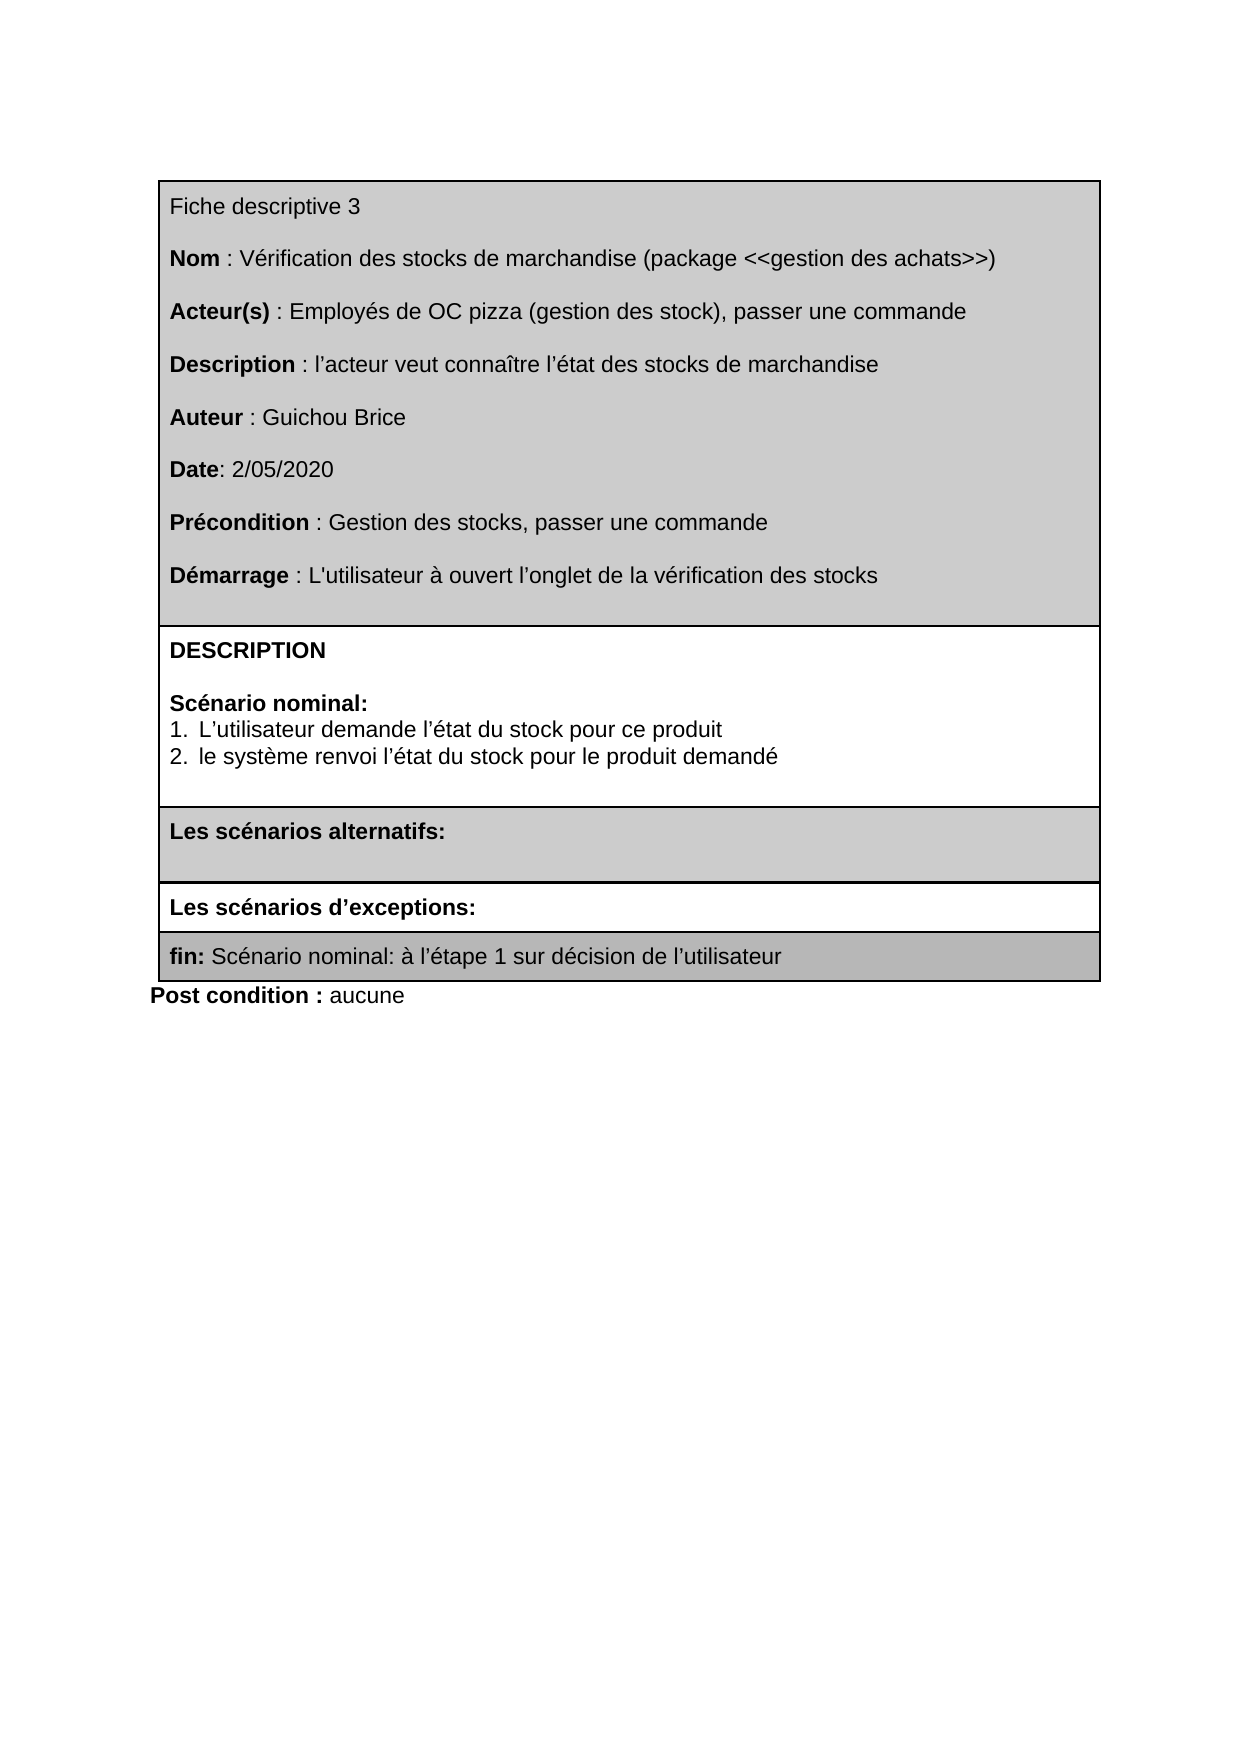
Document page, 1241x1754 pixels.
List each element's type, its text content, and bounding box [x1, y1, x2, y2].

table_cell Les scénarios alternatifs: [160, 808, 1099, 881]
table_cell Les scénarios d’exceptions: [160, 884, 1099, 931]
text Post condition : aucune [150, 982, 1090, 1008]
table_cell DESCRIPTION Scénario nominal: L’utilisateur demande l’état du stock pour ce produit le système renvoi l’état du stock pour le produit demandé [160, 627, 1099, 806]
table_header Fiche descriptive 3 Nom : Vérification des stocks de marchandise (package <<gestion des achats>>) Acteur(s) : Employés de OC pizza (gestion des stock), passer une commande Description : l’acteur veut connaître l’état des stocks de marchandise Auteur : Guichou Brice Date: 2/05/2020 Précondition : Gestion des stocks, passer une commande Démarrage : L'utilisateur à ouvert l’onglet de la vérification des stocks [160, 182, 1099, 625]
table_cell fin: Scénario nominal: à l’étape 1 sur décision de l’utilisateur [160, 933, 1099, 980]
